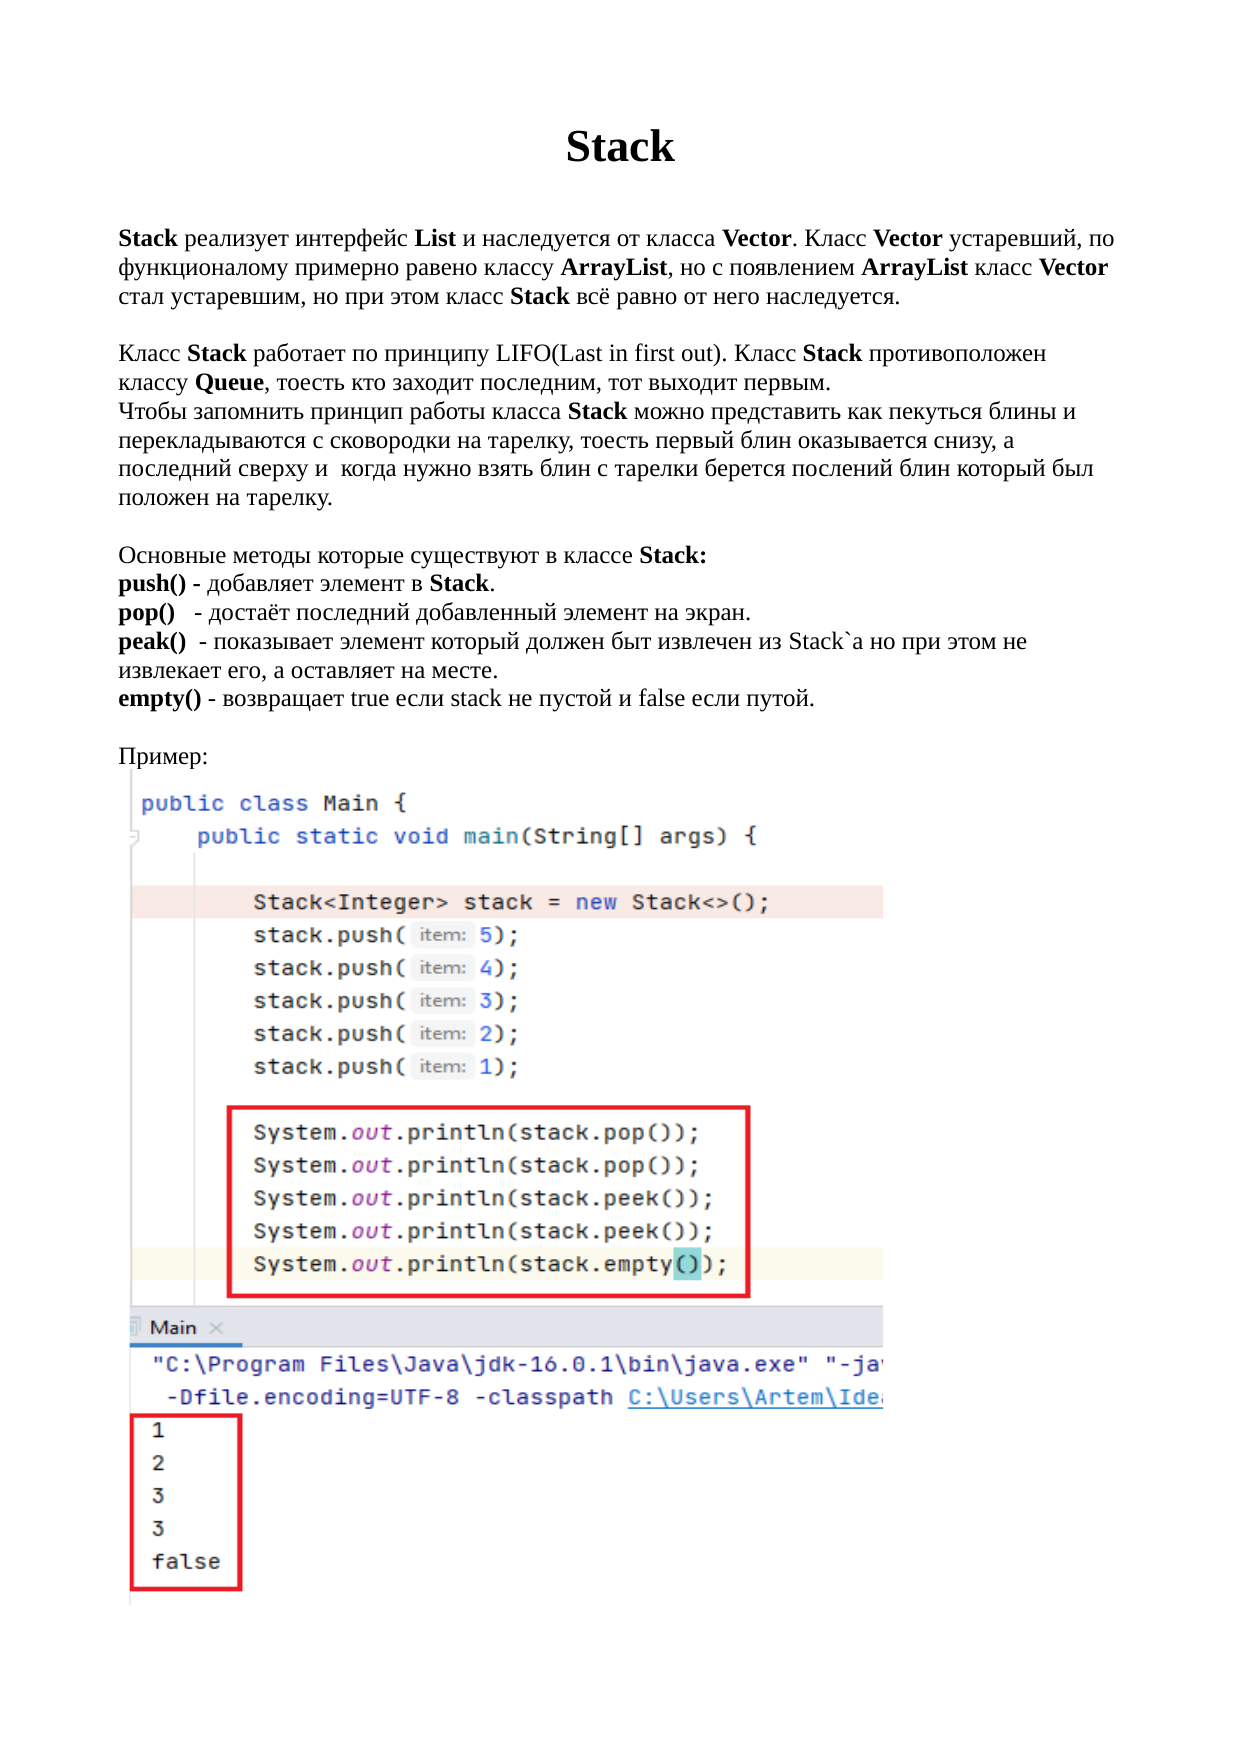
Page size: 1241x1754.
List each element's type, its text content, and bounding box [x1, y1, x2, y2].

text peak() - показывает элемент который должен быт извлечен из Stack`a но при этом не извлекает его, а оставляет на месте. [118, 626, 1122, 683]
picture [129, 769, 884, 1605]
text push() - добавляет элемент в Stack. [118, 568, 1122, 597]
text Класс Stack работает по принципу LIFO(Last in first out). Класс Stack противоположен классу Queue, тоесть кто заходит последним, тот выходит первым. [118, 338, 1122, 396]
text empty() - возвращает true если stack не пустой и false если путой. [118, 683, 1122, 712]
text Stack [118, 118, 1122, 171]
text pop() - достаёт последний добавленный элемент на экран. [118, 597, 1122, 626]
text Пример: [118, 741, 1122, 770]
text Stack реализует интерфейс List и наследуется от класса Vector. Класс Vector устаревший, по функционалому примерно равено классу ArrayList, но с появлением ArrayList класс Vector стал устаревшим, но при этом класс Stack всё равно от него наследуется. [118, 223, 1122, 310]
text Чтобы запомнить принцип работы класса Stack можно представить как пекуться блины и перекладываются с сковородки на тарелку, тоесть первый блин оказывается снизу, а последний сверху и когда нужно взять блин с тарелки берется послений блин который был положен на тарелку. [118, 396, 1122, 511]
text Основные методы которые существуют в классе Stack: [118, 540, 1122, 568]
